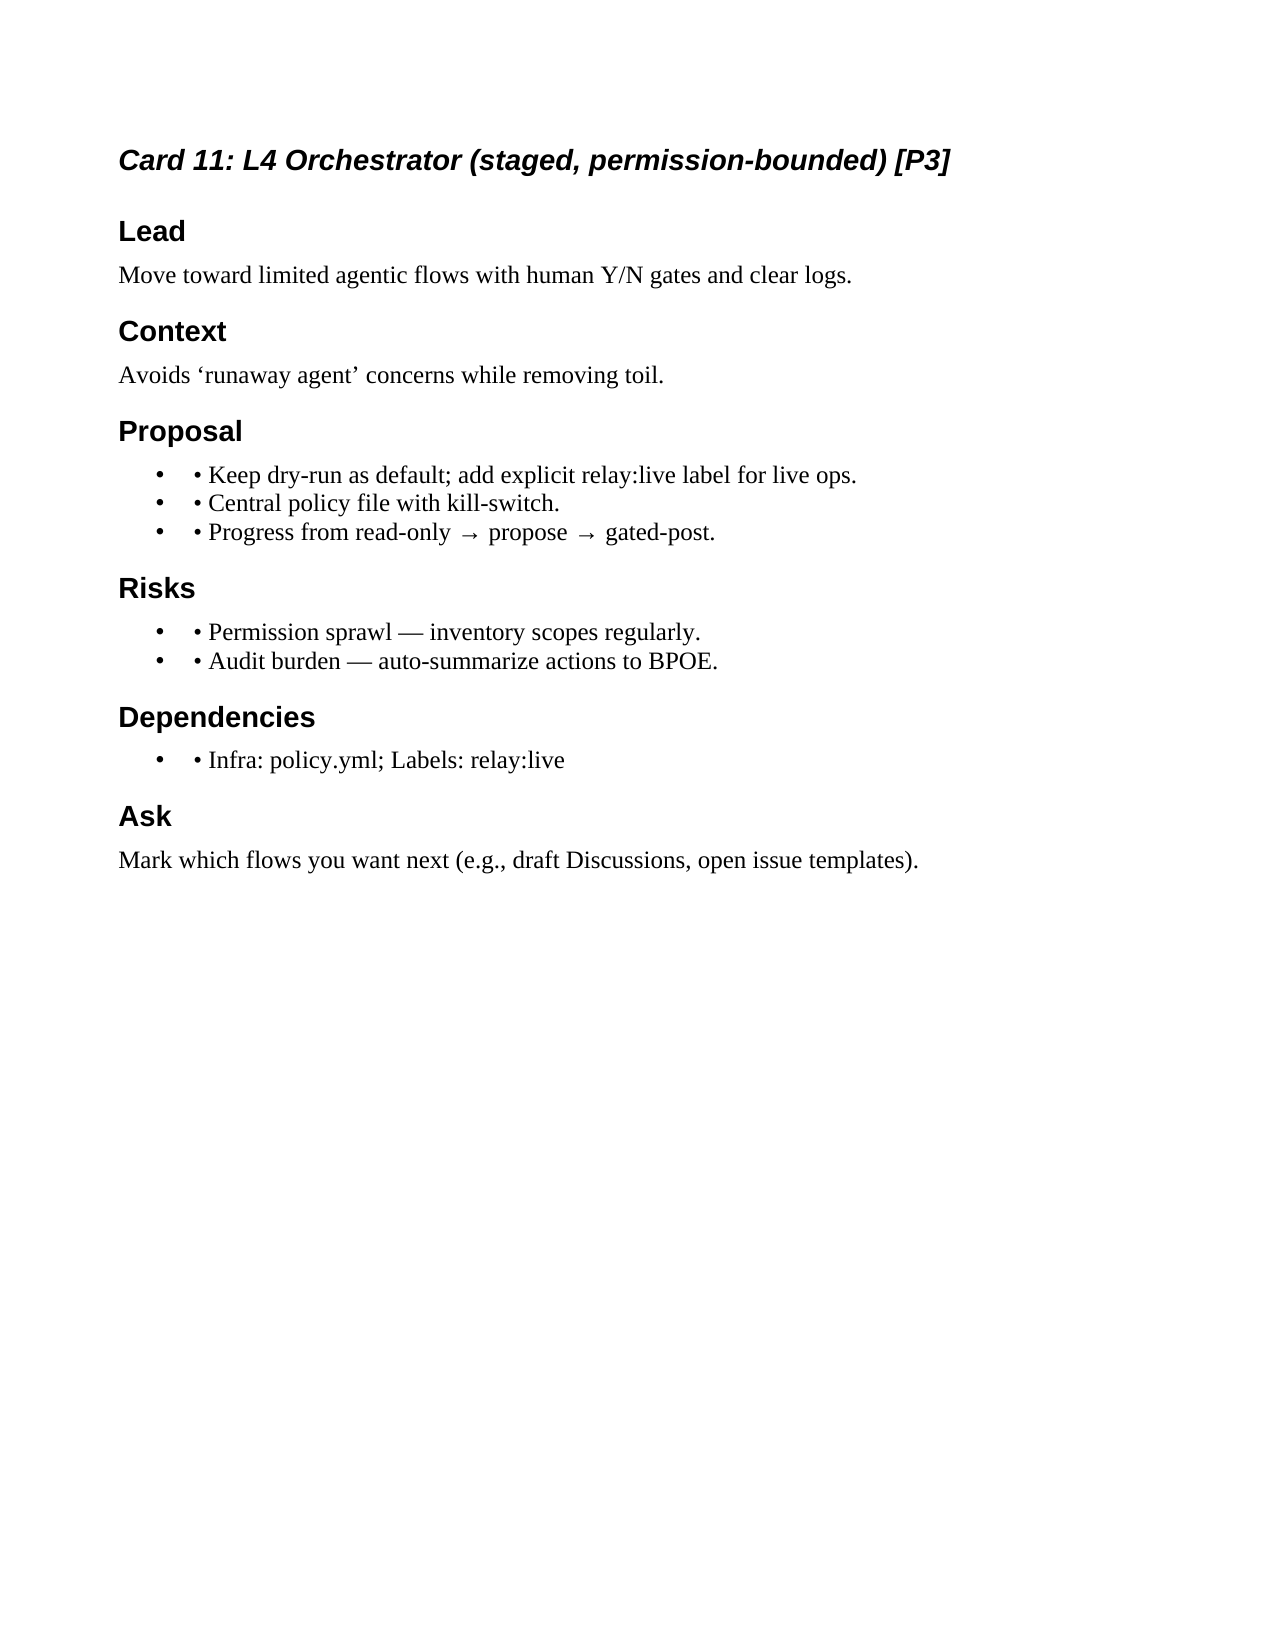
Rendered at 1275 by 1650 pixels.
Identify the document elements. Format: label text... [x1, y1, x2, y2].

text Mark which flows you want next (e.g., draft Discussions, open issue templates). [118, 845, 1157, 874]
list • Central policy file with kill-switch. [156, 488, 1157, 517]
subtitle Lead [118, 214, 1157, 248]
list • Infra: policy.yml; Labels: relay:live [156, 746, 1157, 774]
subtitle Proposal [118, 414, 1157, 447]
text Move toward limited agentic flows with human Y/N gates and clear logs. [118, 260, 1157, 289]
subtitle Context [118, 314, 1157, 347]
subtitle Dependencies [118, 699, 1157, 733]
subtitle Ask [118, 799, 1157, 833]
list • Progress from read-only → propose → gated-post. [156, 517, 1157, 546]
list • Permission sprawl — inventory scopes regularly. [156, 617, 1157, 646]
text Avoids ‘runaway agent’ concerns while removing toil. [118, 360, 1157, 389]
subtitle Risks [118, 571, 1157, 604]
subtitle Card 11: L4 Orchestrator (staged, permission-bounded) [P3] [118, 143, 1157, 177]
list • Audit burden — auto-summarize actions to BPOE. [156, 646, 1157, 674]
list • Keep dry-run as default; add explicit relay:live label for live ops. [156, 460, 1157, 488]
